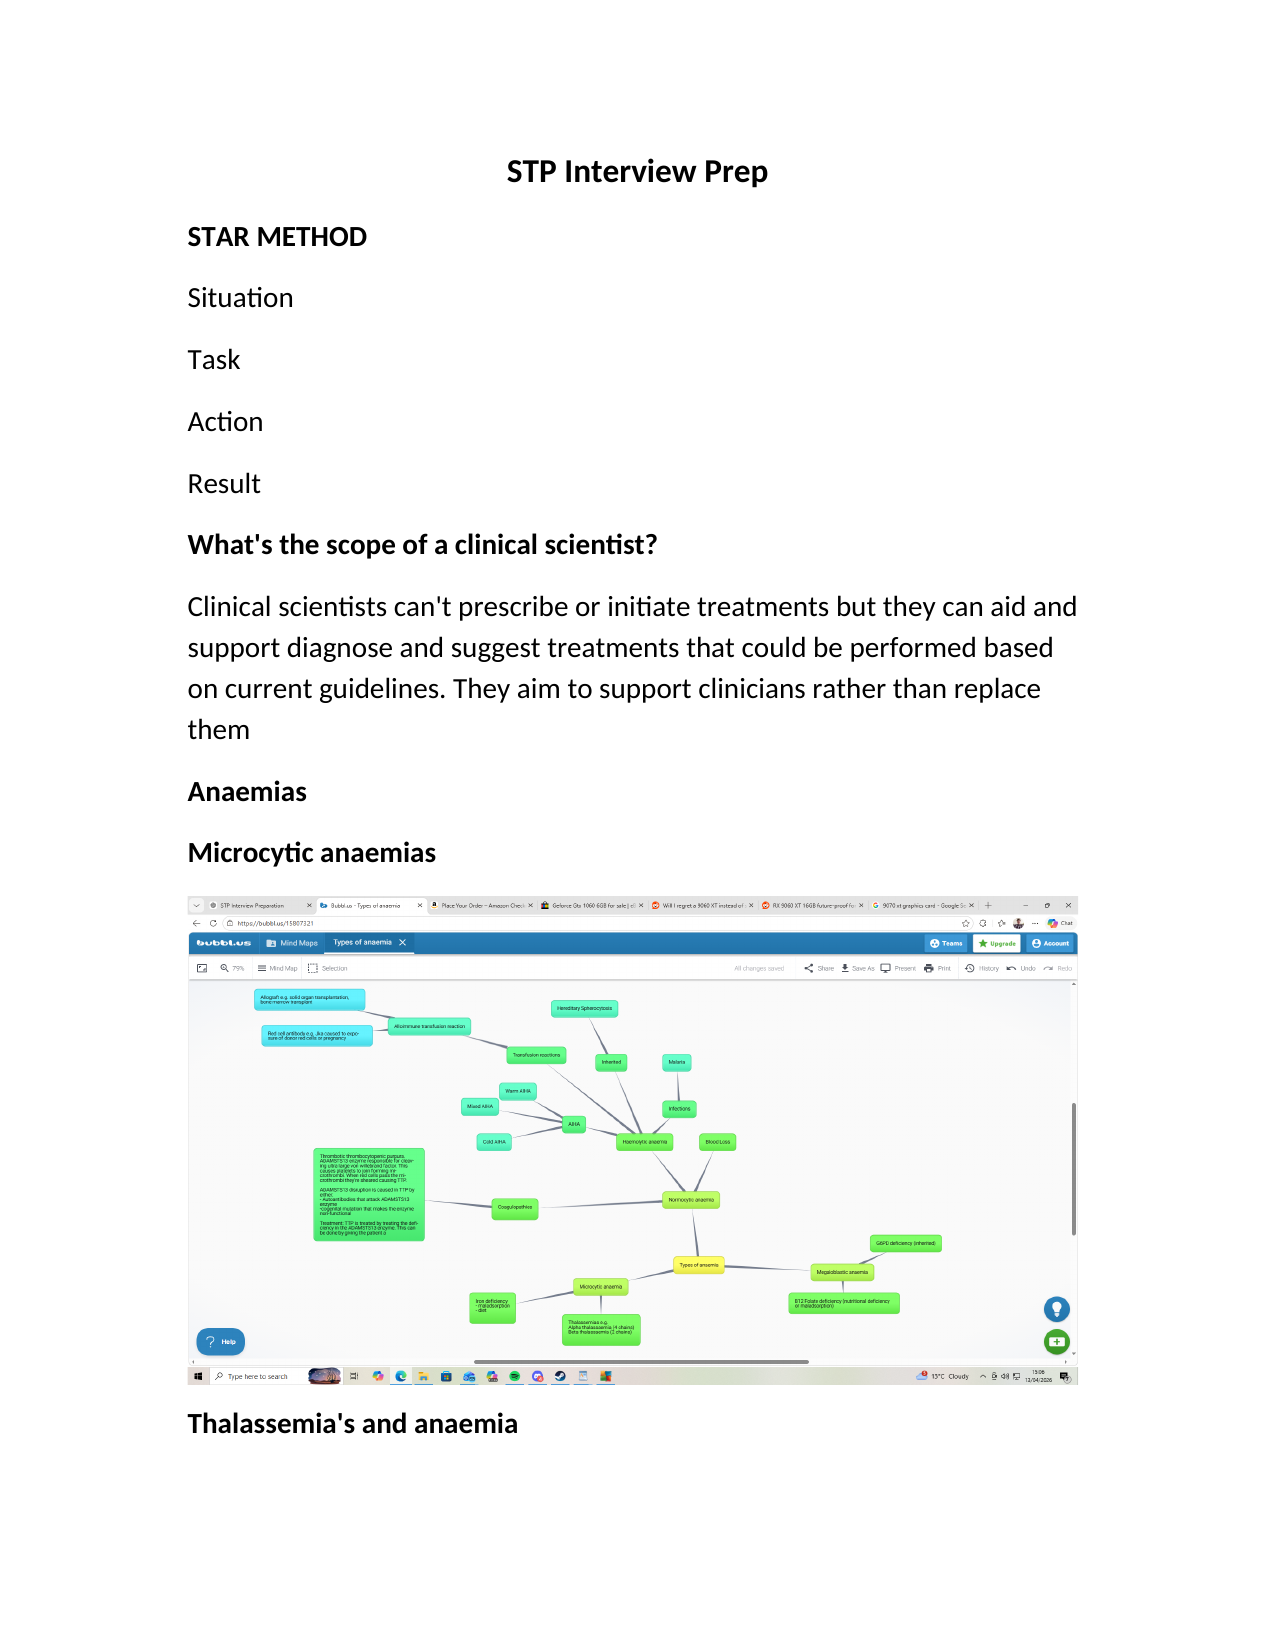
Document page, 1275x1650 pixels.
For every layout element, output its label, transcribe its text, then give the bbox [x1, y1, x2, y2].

text Clinical scientists can't prescribe or initiate treatments but they can aid and support diagnose and suggest treatments that could be performed based on current guidelines. They aim to support clinicians rather than replace them [187, 588, 1087, 747]
text Task [187, 341, 1087, 377]
text Action [187, 403, 1087, 438]
text Microcytic anaemias [187, 834, 1087, 870]
text Anaemias [187, 773, 1087, 808]
text STP Interview Prep [187, 150, 1087, 191]
text Situation [187, 279, 1087, 315]
text Result [187, 465, 1087, 500]
text STAR METHOD [187, 218, 1087, 253]
text Thalassemia's and anaemia [187, 1405, 1087, 1441]
text What's the scope of a clinical scientist? [187, 526, 1087, 562]
